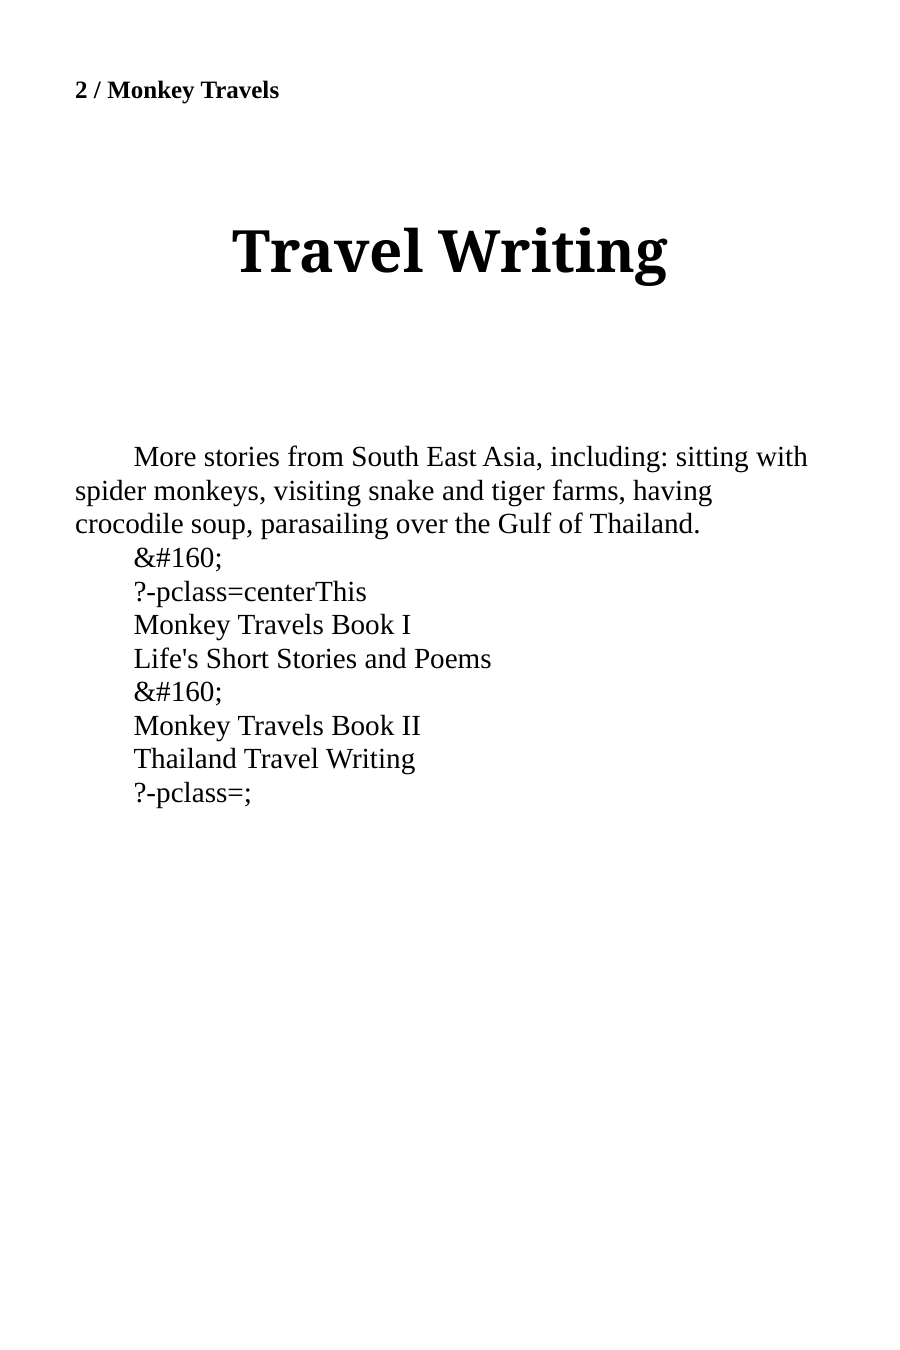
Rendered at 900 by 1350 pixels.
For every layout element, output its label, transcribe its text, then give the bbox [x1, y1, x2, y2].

text Thailand Travel Writing [75, 741, 825, 775]
text Monkey Travels Book II [75, 708, 825, 741]
text Monkey Travels Book I [75, 607, 825, 641]
text Life's Short Stories and Poems [75, 641, 825, 674]
text &#160; [75, 540, 825, 574]
text &#160; [75, 674, 825, 708]
text ?-pclass=; [75, 775, 825, 808]
subtitle Travel Writing [75, 210, 825, 289]
text ?-pclass=centerThis [75, 574, 825, 607]
text More stories from South East Asia, including: sitting with spider monkeys, visiting snake and tiger farms, having crocodile soup, parasailing over the Gulf of Thailand. [75, 439, 825, 540]
